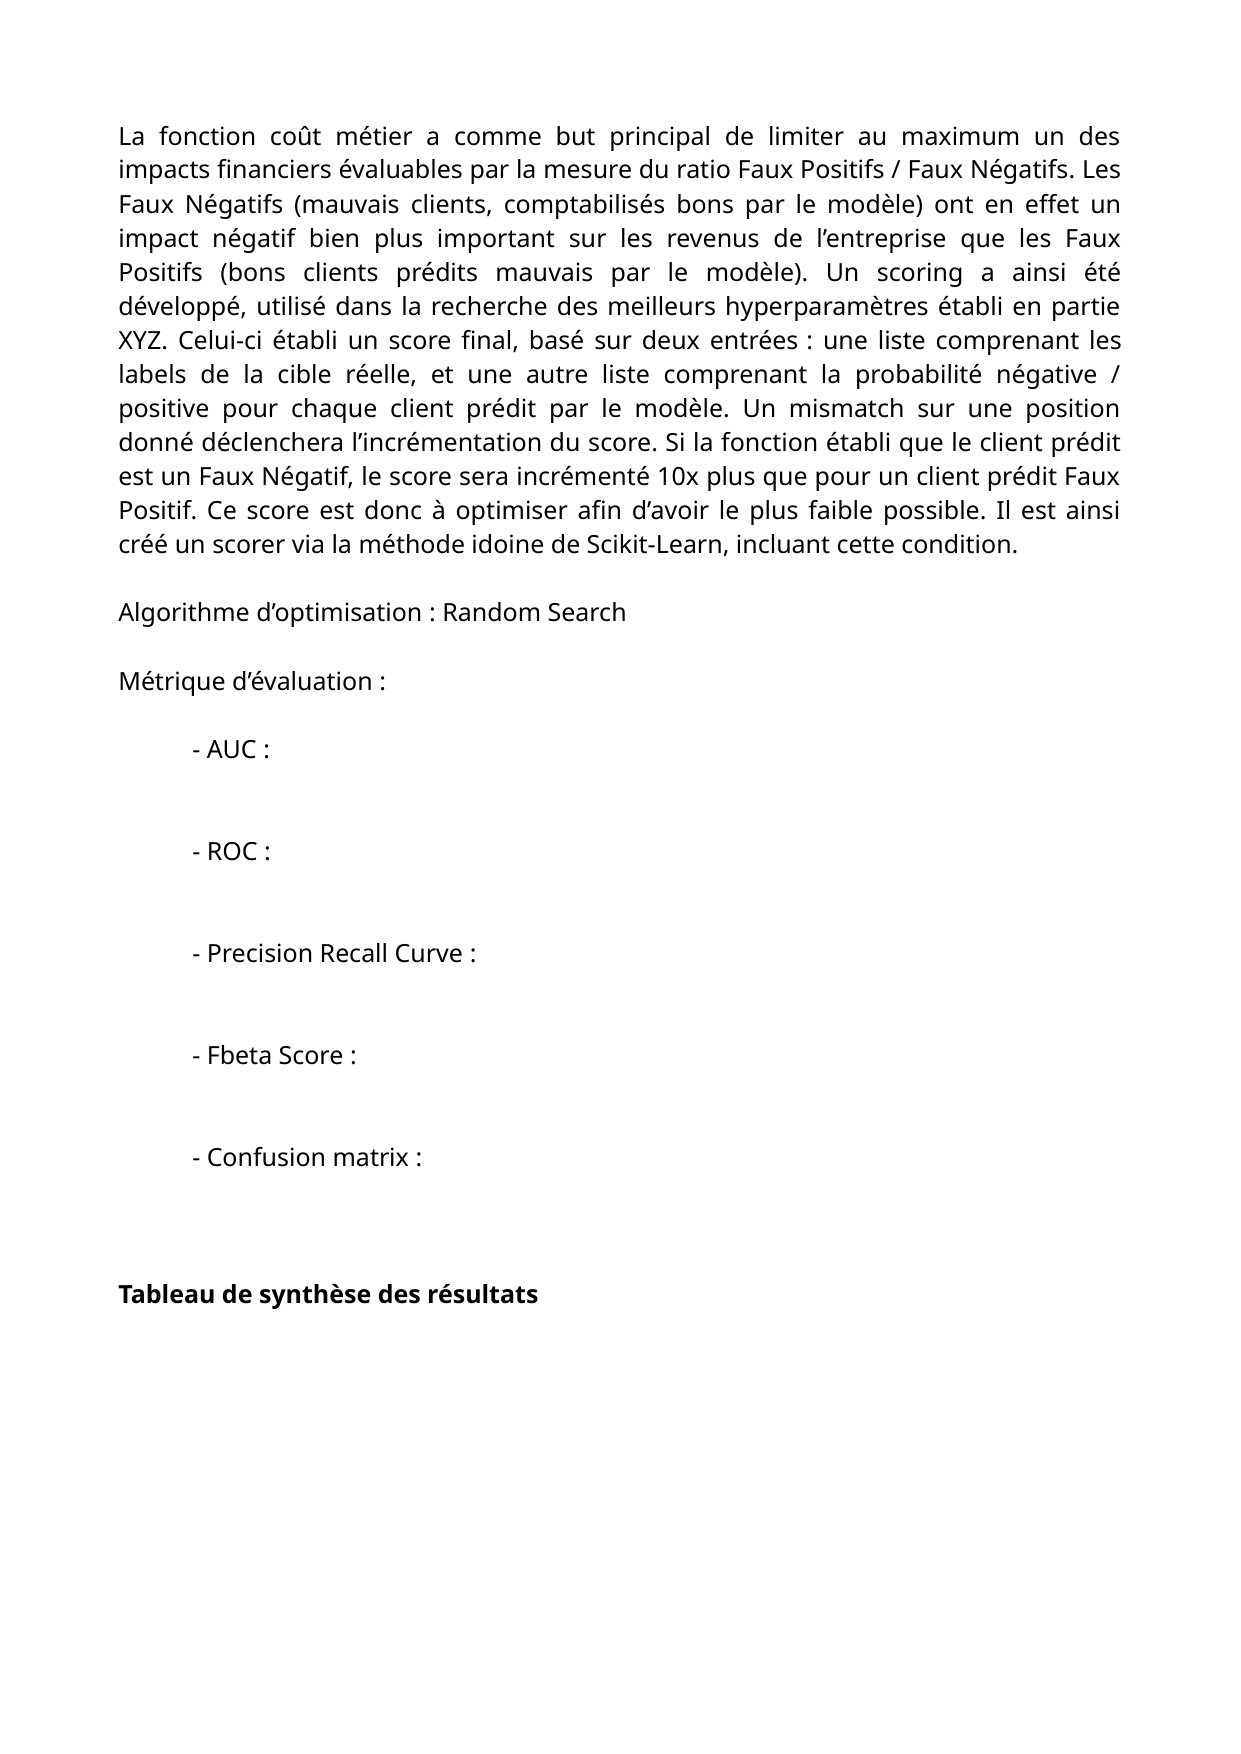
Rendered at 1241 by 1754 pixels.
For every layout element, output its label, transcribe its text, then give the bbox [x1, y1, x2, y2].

text Tableau de synthèse des résultats [118, 1276, 1122, 1310]
text Algorithme d’optimisation : Random Search [118, 595, 1122, 629]
text - AUC : [118, 731, 1122, 765]
text - Fbeta Score : [118, 1038, 1122, 1072]
text - Confusion matrix : [118, 1140, 1122, 1174]
text La fonction coût métier a comme but principal de limiter au maximum un des impacts financiers évaluables par la mesure du ratio Faux Positifs / Faux Négatifs. Les Faux Négatifs (mauvais clients, comptabilisés bons par le modèle) ont en effet un impact négatif bien plus important sur les revenus de l’entreprise que les Faux Positifs (bons clients prédits mauvais par le modèle). Un scoring a ainsi été développé, utilisé dans la recherche des meilleurs hyperparamètres établi en partie XYZ. Celui-ci établi un score final, basé sur deux entrées : une liste comprenant les labels de la cible réelle, et une autre liste comprenant la probabilité négative / positive pour chaque client prédit par le modèle. Un mismatch sur une position donné déclenchera l’incrémentation du score. Si la fonction établi que le client prédit est un Faux Négatif, le score sera incrémenté 10x plus que pour un client prédit Faux Positif. Ce score est donc à optimiser afin d’avoir le plus faible possible. Il est ainsi créé un scorer via la méthode idoine de Scikit-Learn, incluant cette condition. [118, 118, 1122, 561]
text - ROC : [118, 833, 1122, 867]
text - Precision Recall Curve : [118, 936, 1122, 970]
text Métrique d’évaluation : [118, 663, 1122, 697]
